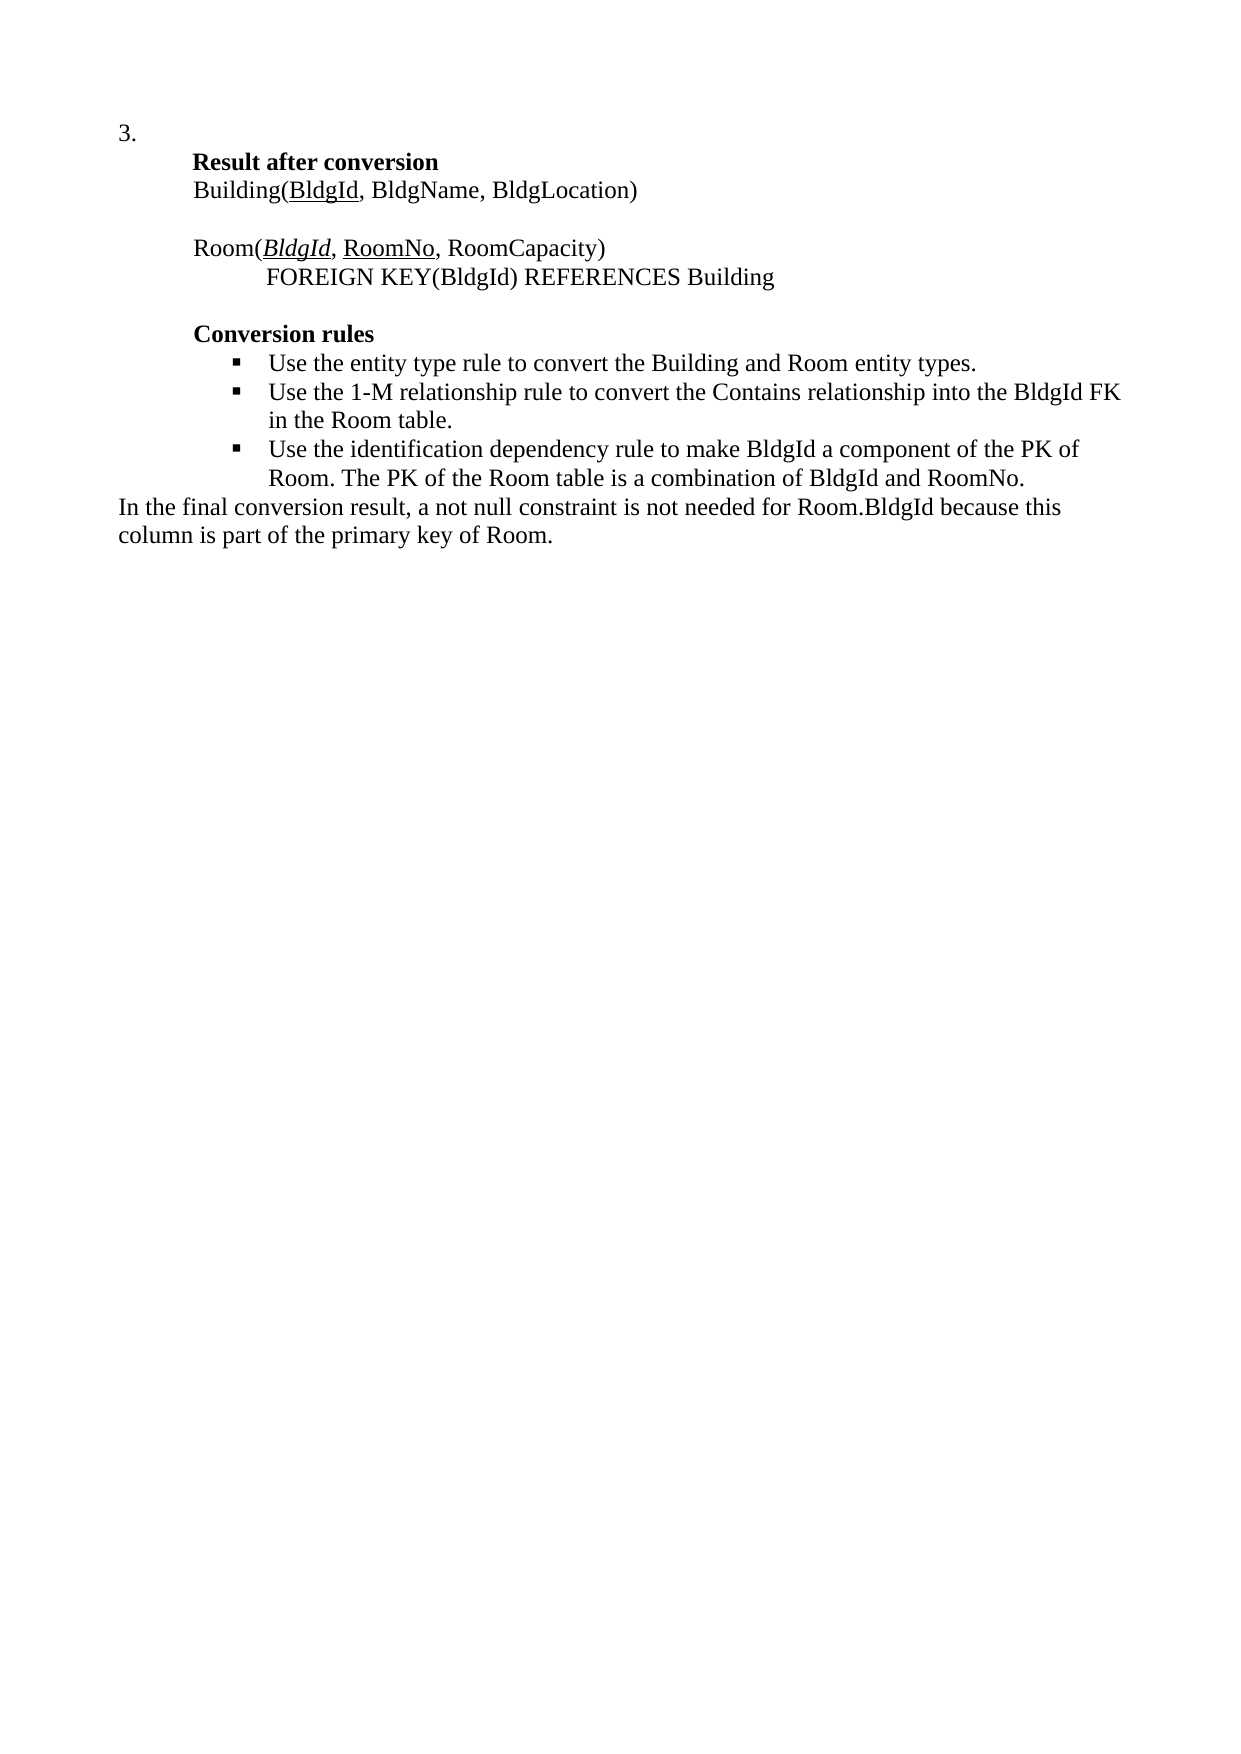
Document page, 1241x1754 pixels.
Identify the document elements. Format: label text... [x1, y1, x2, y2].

text Result after conversion [118, 147, 1122, 176]
list Use the 1-M relationship rule to convert the Contains relationship into the BldgId FK in the Room table. [231, 377, 1122, 434]
text 3. [118, 118, 1122, 147]
text Room(BldgId, RoomNo, RoomCapacity) [118, 233, 1122, 262]
text Building(BldgId, BldgName, BldgLocation) [118, 176, 1122, 204]
text FOREIGN KEY(BldgId) REFERENCES Building [118, 262, 1122, 291]
list Use the entity type rule to convert the Building and Room entity types. [231, 348, 1122, 377]
list Use the identification dependency rule to make BldgId a component of the PK of Room. The PK of the Room table is a combination of BldgId and RoomNo. [231, 434, 1122, 492]
text In the final conversion result, a not null constraint is not needed for Room.BldgId because this column is part of the primary key of Room. [118, 492, 1122, 549]
text Conversion rules [118, 319, 1122, 348]
